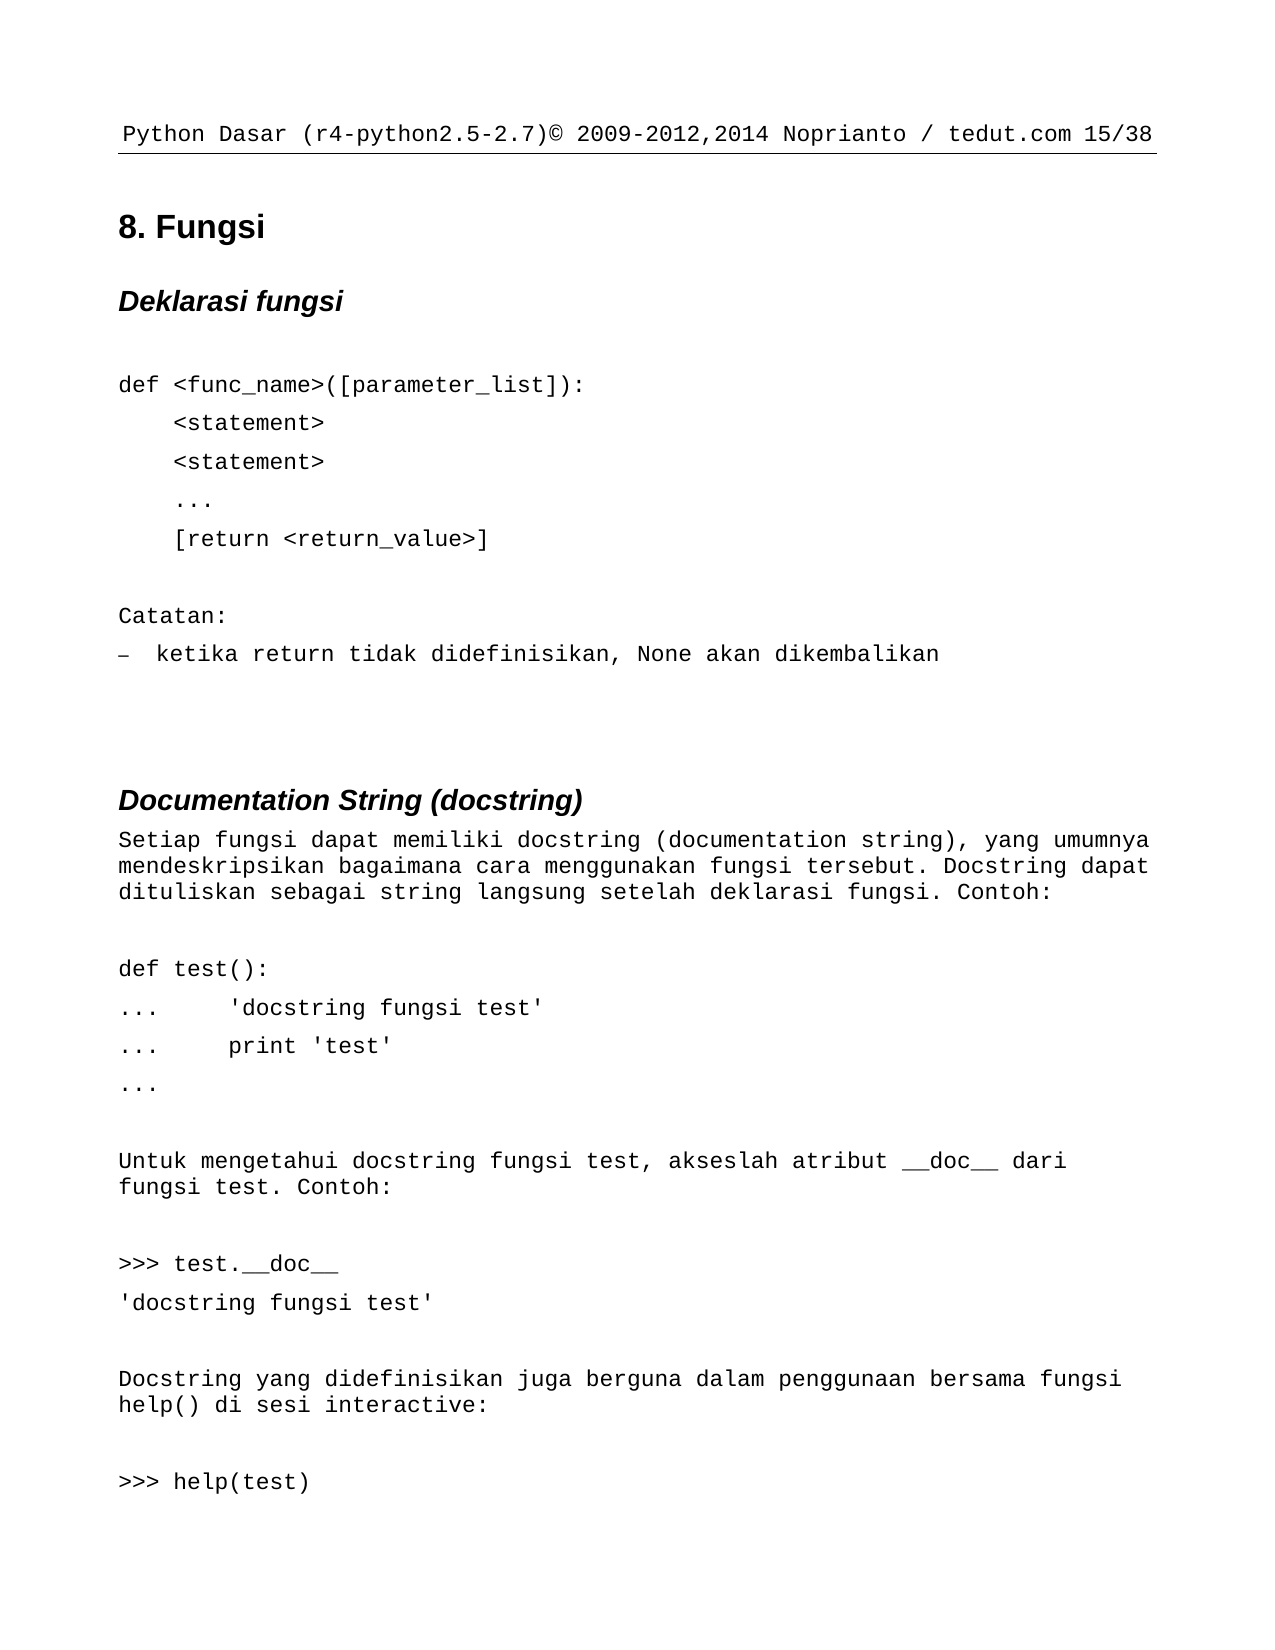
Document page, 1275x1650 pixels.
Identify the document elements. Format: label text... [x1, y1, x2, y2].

text Setiap fungsi dapat memiliki docstring (documentation string), yang umumnya mendeskripsikan bagaimana cara menggunakan fungsi tersebut. Docstring dapat dituliskan sebagai string langsung setelah deklarasi fungsi. Contoh: [118, 829, 1157, 907]
text Untuk mengetahui docstring fungsi test, akseslah atribut __doc__ dari fungsi test. Contoh: [118, 1150, 1157, 1202]
text <statement> [118, 412, 1157, 438]
text <statement> [118, 450, 1157, 476]
text Docstring yang didefinisikan juga berguna dalam penggunaan bersama fungsi help() di sesi interactive: [118, 1368, 1157, 1420]
text >>> help(test) [118, 1471, 1157, 1497]
text >>> test.__doc__ [118, 1252, 1157, 1278]
text ... print 'test' [118, 1034, 1157, 1060]
text ... 'docstring fungsi test' [118, 996, 1157, 1022]
list ketika return tidak didefinisikan, None akan dikembalikan [118, 642, 1157, 668]
subtitle 8. Fungsi [118, 207, 1157, 246]
text 'docstring fungsi test' [118, 1291, 1157, 1317]
text def <func_name>([parameter_list]): [118, 373, 1157, 399]
text Catatan: [118, 604, 1157, 630]
text ... [118, 1073, 1157, 1099]
text ... [118, 489, 1157, 514]
subtitle Deklarasi fungsi [118, 283, 1157, 317]
text def test(): [118, 957, 1157, 983]
text [return <return_value>] [118, 527, 1157, 553]
subtitle Documentation String (docstring) [118, 783, 1157, 816]
